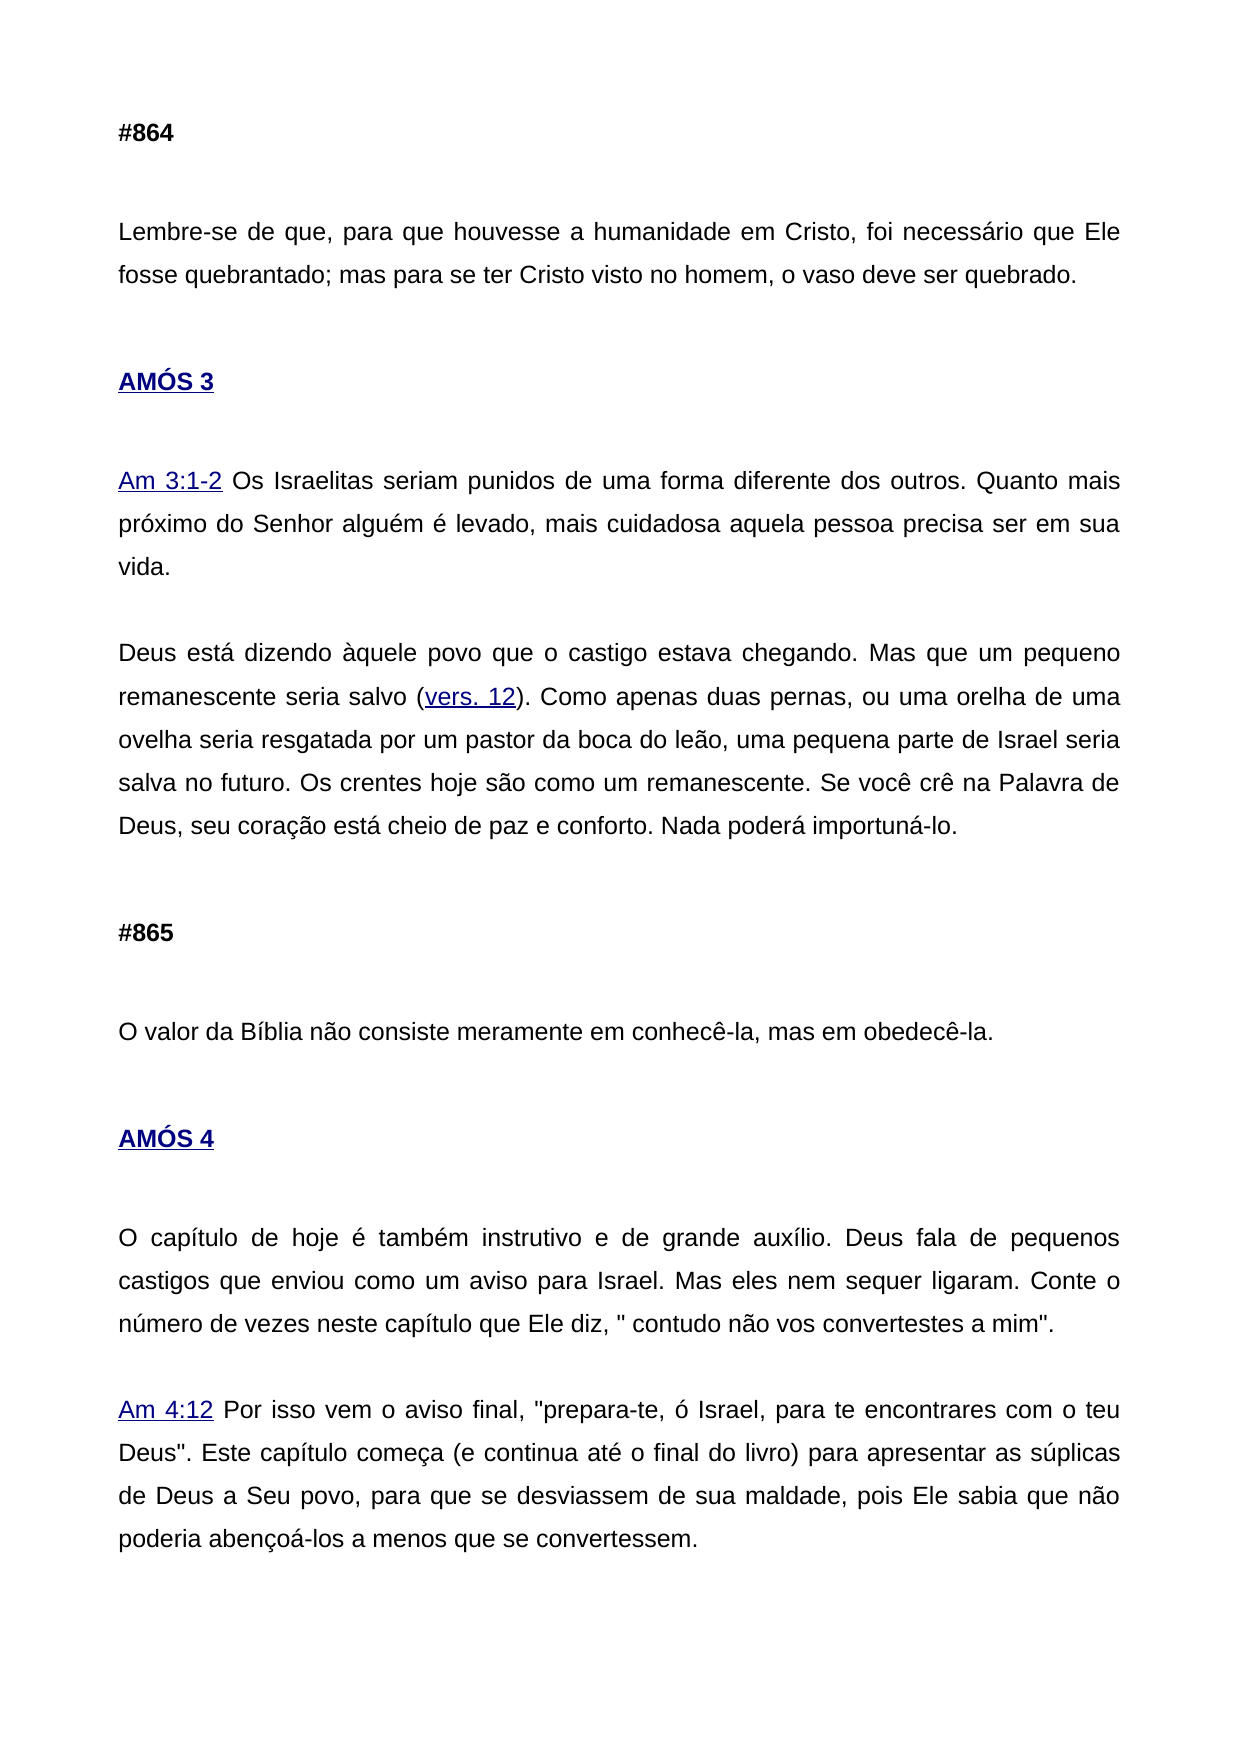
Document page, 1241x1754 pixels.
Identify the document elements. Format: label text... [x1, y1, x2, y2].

text Lembre-se de que, para que houvesse a humanidade em Cristo, foi necessário que Ele fosse quebrantado; mas para se ter Cristo visto no homem, o vaso deve ser quebrado. [118, 217, 1122, 289]
text O capítulo de hoje é também instrutivo e de grande auxílio. Deus fala de pequenos castigos que enviou como um aviso para Israel. Mas eles nem sequer ligaram. Conte o número de vezes neste capítulo que Ele diz, " contudo não vos convertestes a mim". [118, 1222, 1122, 1337]
subtitle AMÓS 3 [118, 367, 1122, 396]
subtitle AMÓS 4 [118, 1124, 1122, 1152]
subtitle #864 [118, 118, 1122, 147]
text Deus está dizendo àquele povo que o castigo estava chegando. Mas que um pequeno remanescente seria salvo (vers. 12). Como apenas duas pernas, ou uma orelha de uma ovelha seria resgatada por um pastor da boca do leão, uma pequena parte de Israel seria salva no futuro. Os crentes hoje são como um remanescente. Se você crê na Palavra de Deus, seu coração está cheio de paz e conforto. Nada poderá importuná-lo. [118, 638, 1122, 839]
text Am 4:12 Por isso vem o aviso final, "prepara-te, ó Israel, para te encontrares com o teu Deus". Este capítulo começa (e continua até o final do livro) para apresentar as súplicas de Deus a Seu povo, para que se desviassem de sua maldade, pois Ele sabia que não poderia abençoá-los a menos que se convertessem. [118, 1395, 1122, 1553]
subtitle #865 [118, 918, 1122, 947]
text O valor da Bíblia não consiste meramente em conhecê-la, mas em obedecê-la. [118, 1017, 1122, 1045]
text Am 3:1-2 Os Israelitas seriam punidos de uma forma diferente dos outros. Quanto mais próximo do Senhor alguém é levado, mais cuidadosa aquela pessoa precisa ser em sua vida. [118, 466, 1122, 581]
